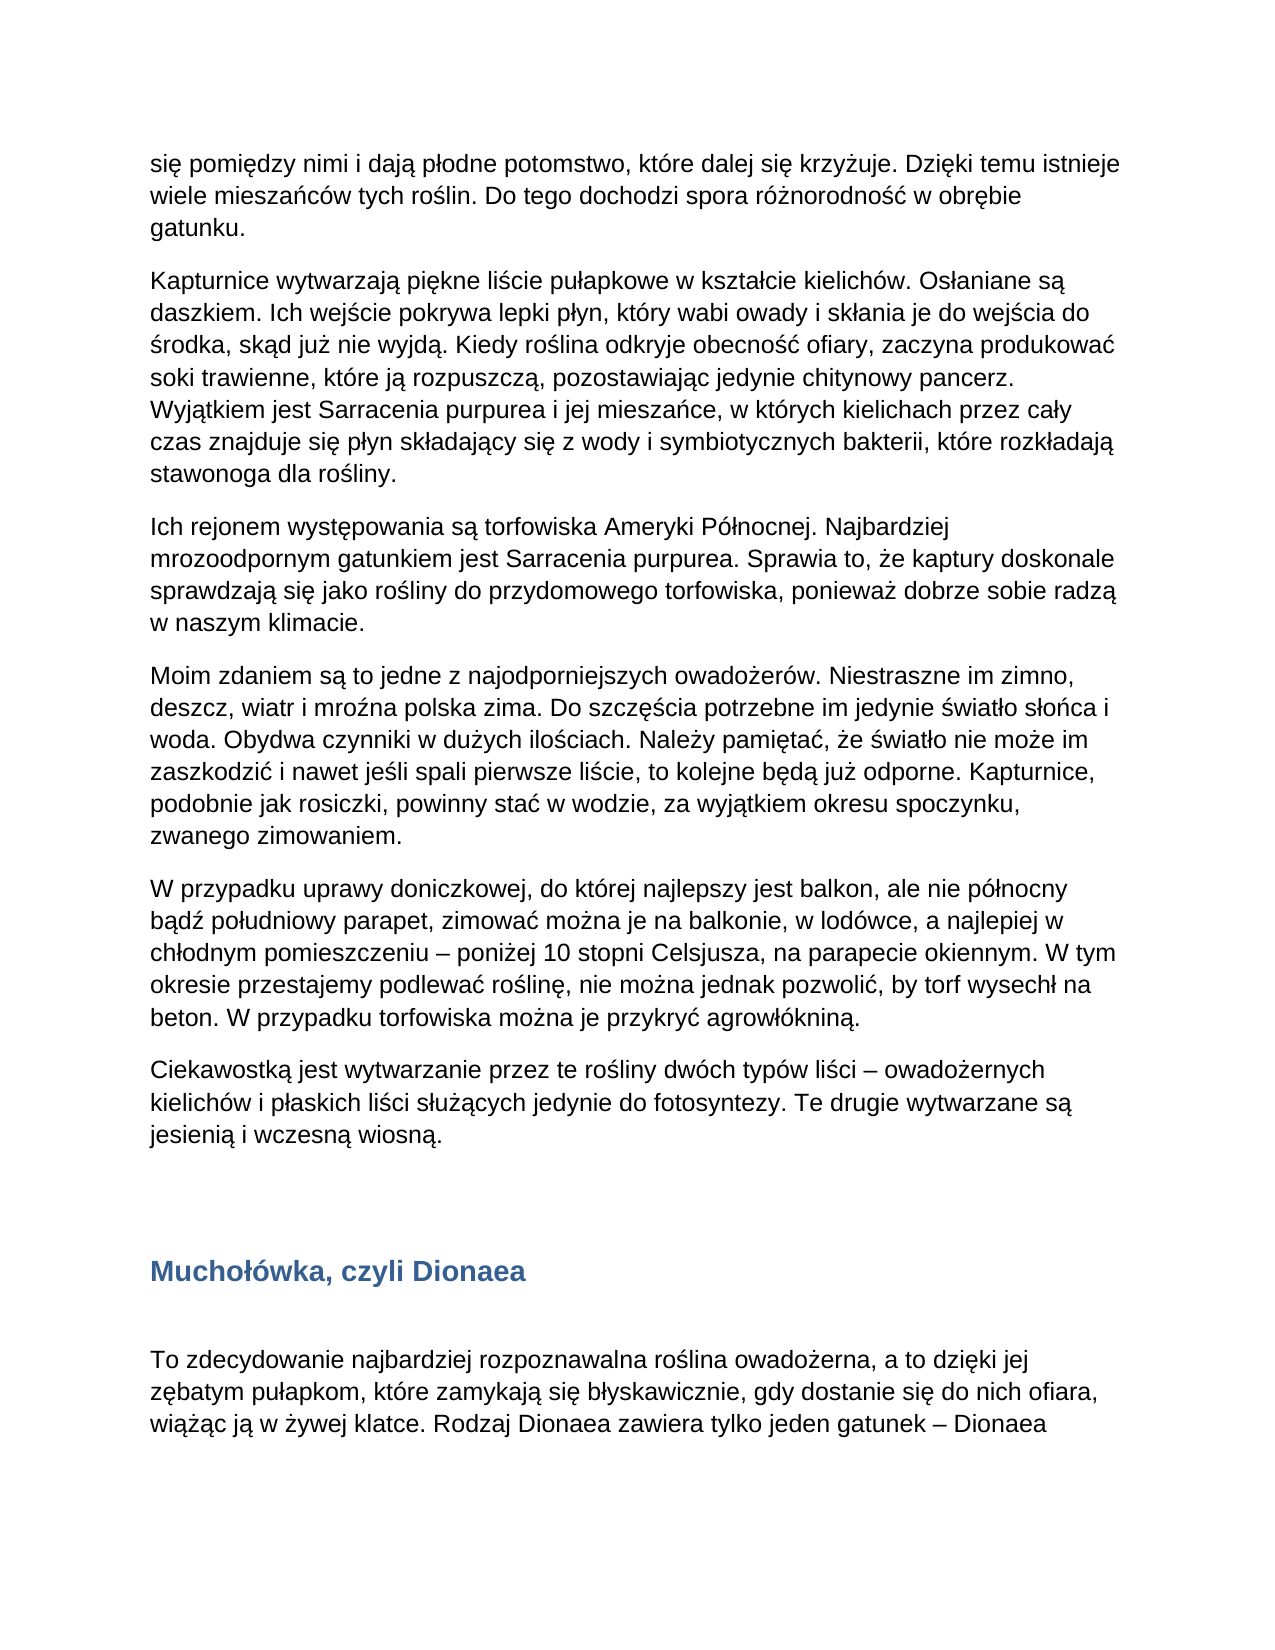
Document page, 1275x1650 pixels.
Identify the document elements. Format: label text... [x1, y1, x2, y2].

text Ciekawostką jest wytwarzanie przez te rośliny dwóch typów liści – owadożernych kielichów i płaskich liści służących jedynie do fotosyntezy. Te drugie wytwarzane są jesienią i wczesną wiosną. [150, 1056, 1125, 1148]
text Ich rejonem występowania są torfowiska Ameryki Północnej. Najbardziej mrozoodpornym gatunkiem jest Sarracenia purpurea. Sprawia to, że kaptury doskonale sprawdzają się jako rośliny do przydomowego torfowiska, ponieważ dobrze sobie radzą w naszym klimacie. [150, 512, 1125, 637]
text Moim zdaniem są to jedne z najodporniejszych owadożerów. Niestraszne im zimno, deszcz, wiatr i mroźna polska zima. Do szczęścia potrzebne im jedynie światło słońca i woda. Obydwa czynniki w dużych ilościach. Należy pamiętać, że światło nie może im zaszkodzić i nawet jeśli spali pierwsze liście, to kolejne będą już odporne. Kapturnice, podobnie jak rosiczki, powinny stać w wodzie, za wyjątkiem okresu spoczynku, zwanego zimowaniem. [150, 662, 1125, 850]
subtitle Muchołówka, czyli Dionaea [150, 1255, 1125, 1288]
text się pomiędzy nimi i dają płodne potomstwo, które dalej się krzyżuje. Dzięki temu istnieje wiele mieszańców tych roślin. Do tego dochodzi spora różnorodność w obrębie gatunku. [150, 150, 1125, 242]
text To zdecydowanie najbardziej rozpoznawalna roślina owadożerna, a to dzięki jej zębatym pułapkom, które zamykają się błyskawicznie, gdy dostanie się do nich ofiara, wiążąc ją w żywej klatce. Rodzaj Dionaea zawiera tylko jeden gatunek – Dionaea [150, 1346, 1125, 1438]
text Kapturnice wytwarzają piękne liście pułapkowe w kształcie kielichów. Osłaniane są daszkiem. Ich wejście pokrywa lepki płyn, który wabi owady i skłania je do wejścia do środka, skąd już nie wyjdą. Kiedy roślina odkryje obecność ofiary, zaczyna produkować soki trawienne, które ją rozpuszczą, pozostawiając jedynie chitynowy pancerz. Wyjątkiem jest Sarracenia purpurea i jej mieszańce, w których kielichach przez cały czas znajduje się płyn składający się z wody i symbiotycznych bakterii, które rozkładają stawonoga dla rośliny. [150, 267, 1125, 487]
text W przypadku uprawy doniczkowej, do której najlepszy jest balkon, ale nie północny bądź południowy parapet, zimować można je na balkonie, w lodówce, a najlepiej w chłodnym pomieszczeniu – poniżej 10 stopni Celsjusza, na parapecie okiennym. W tym okresie przestajemy podlewać roślinę, nie można jednak pozwolić, by torf wysechł na beton. W przypadku torfowiska można je przykryć agrowłókniną. [150, 875, 1125, 1031]
